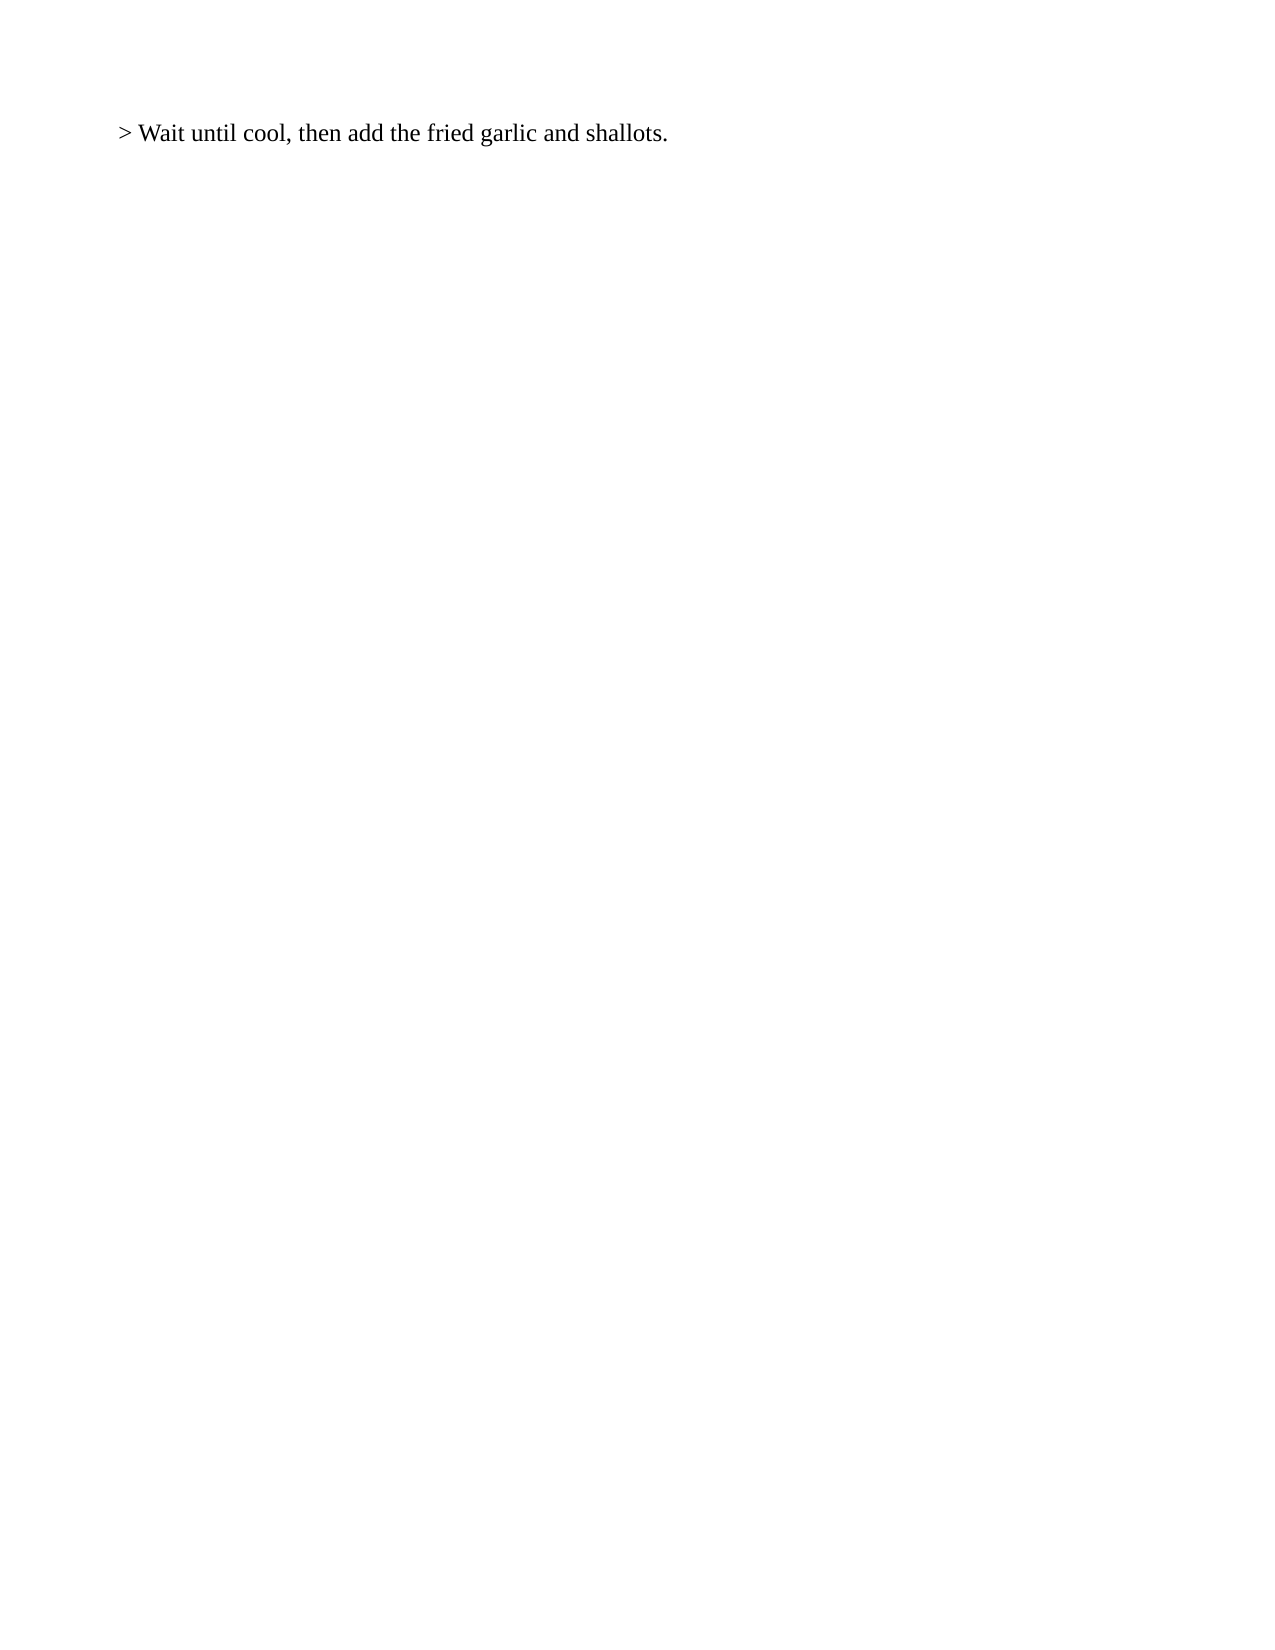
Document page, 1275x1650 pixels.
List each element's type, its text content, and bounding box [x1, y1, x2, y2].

text > Wait until cool, then add the fried garlic and shallots. [118, 118, 1157, 147]
